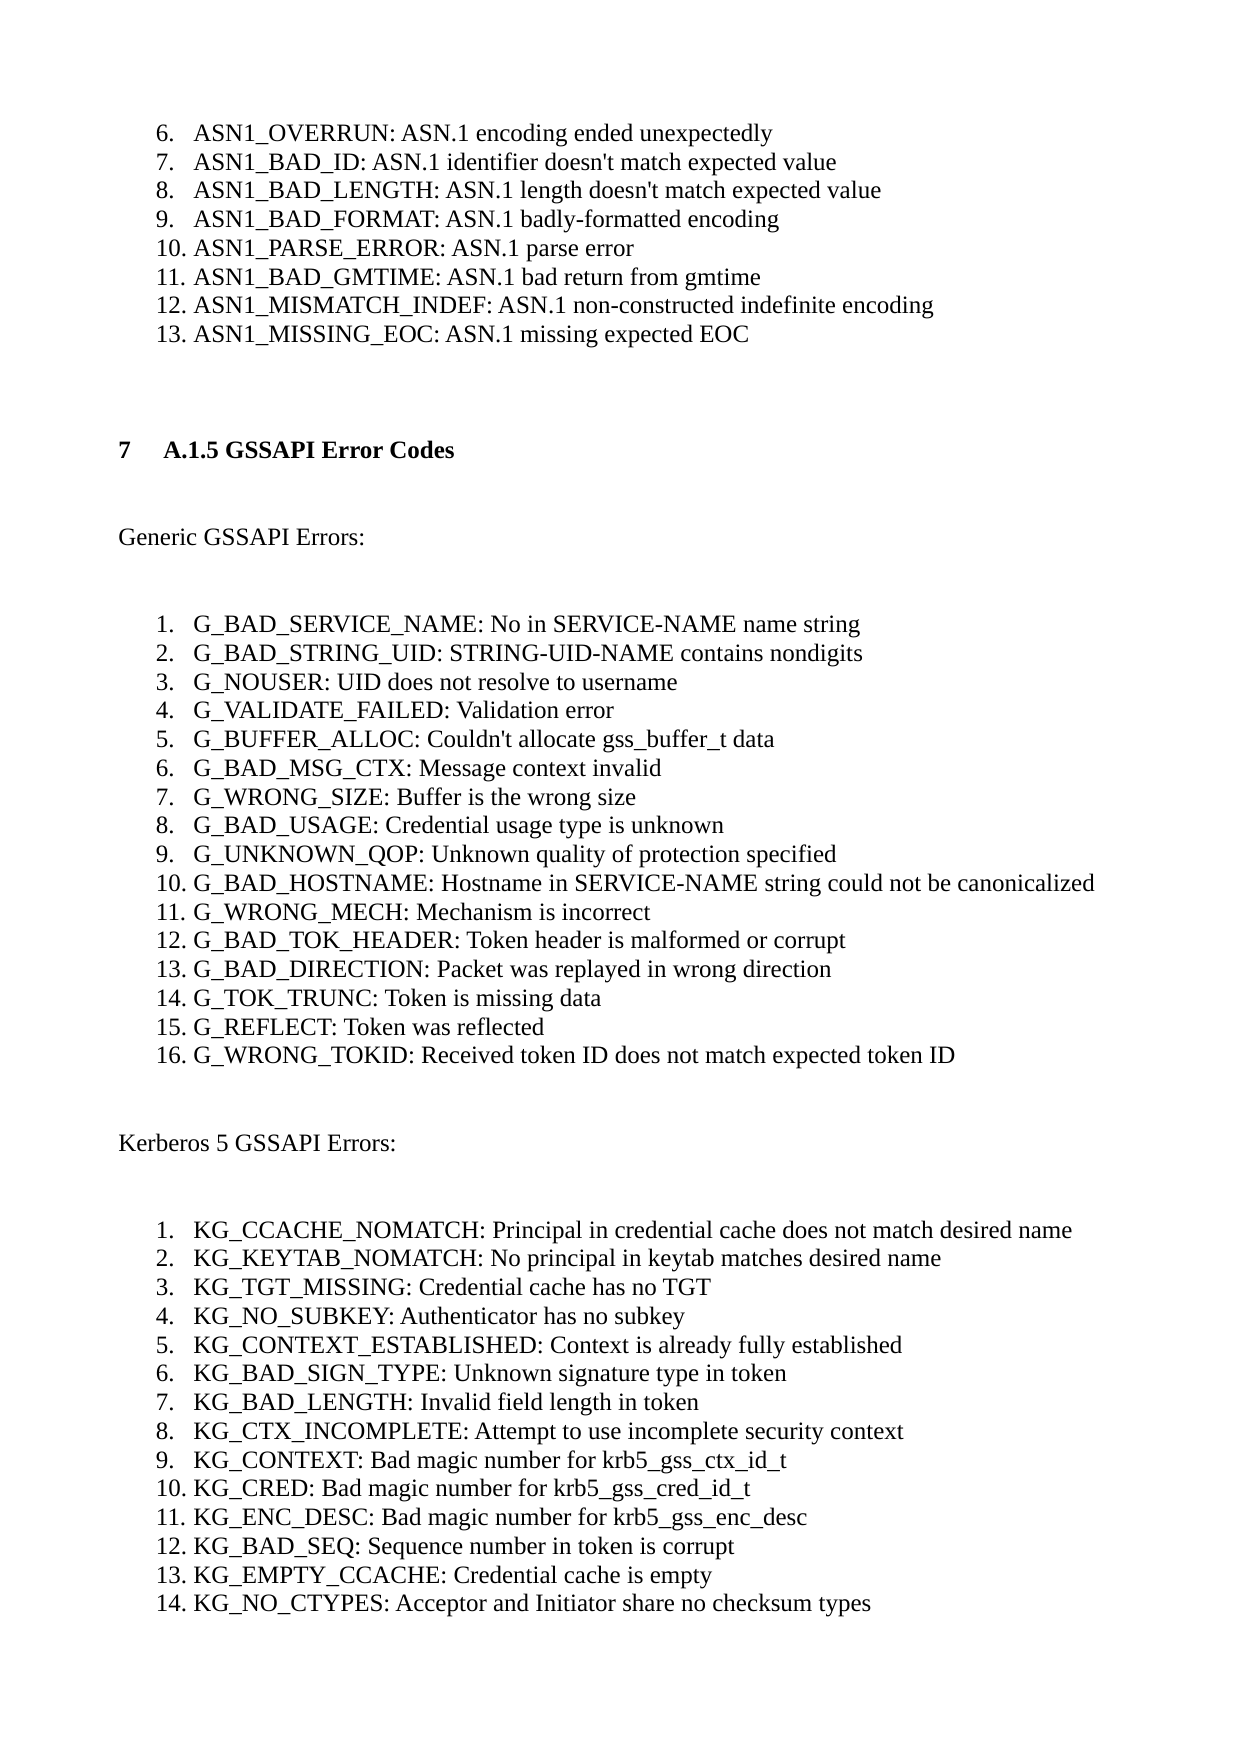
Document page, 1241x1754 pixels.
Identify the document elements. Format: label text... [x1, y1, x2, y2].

list G_REFLECT: Token was reflected [156, 1012, 1122, 1041]
list G_UNKNOWN_QOP: Unknown quality of protection specified [156, 839, 1122, 868]
list KG_CRED: Bad magic number for krb5_gss_cred_id_t [156, 1473, 1122, 1502]
list G_BUFFER_ALLOC: Couldn't allocate gss_buffer_t data [156, 724, 1122, 753]
list ASN1_BAD_LENGTH: ASN.1 length doesn't match expected value [156, 176, 1122, 204]
list G_BAD_TOK_HEADER: Token header is malformed or corrupt [156, 926, 1122, 954]
list ASN1_MISMATCH_INDEF: ASN.1 non-constructed indefinite encoding [156, 291, 1122, 319]
list KG_BAD_SIGN_TYPE: Unknown signature type in token [156, 1358, 1122, 1387]
list ASN1_OVERRUN: ASN.1 encoding ended unexpectedly [156, 118, 1122, 147]
list ASN1_BAD_ID: ASN.1 identifier doesn't match expected value [156, 147, 1122, 176]
list G_WRONG_MECH: Mechanism is incorrect [156, 897, 1122, 926]
list KG_NO_SUBKEY: Authenticator has no subkey [156, 1301, 1122, 1330]
list KG_CTX_INCOMPLETE: Attempt to use incomplete security context [156, 1416, 1122, 1445]
list KG_CONTEXT: Bad magic number for krb5_gss_ctx_id_t [156, 1445, 1122, 1473]
list G_WRONG_TOKID: Received token ID does not match expected token ID [156, 1041, 1122, 1069]
text Kerberos 5 GSSAPI Errors: [118, 1128, 1122, 1156]
list KG_EMPTY_CCACHE: Credential cache is empty [156, 1560, 1122, 1588]
list G_NOUSER: UID does not resolve to username [156, 667, 1122, 696]
list G_BAD_DIRECTION: Packet was replayed in wrong direction [156, 954, 1122, 983]
list G_BAD_SERVICE_NAME: No in SERVICE-NAME name string [156, 609, 1122, 638]
list G_VALIDATE_FAILED: Validation error [156, 696, 1122, 724]
list G_BAD_STRING_UID: STRING-UID-NAME contains nondigits [156, 638, 1122, 667]
list KG_CONTEXT_ESTABLISHED: Context is already fully established [156, 1330, 1122, 1358]
list KG_ENC_DESC: Bad magic number for krb5_gss_enc_desc [156, 1502, 1122, 1531]
list KG_TGT_MISSING: Credential cache has no TGT [156, 1272, 1122, 1301]
list KG_BAD_LENGTH: Invalid field length in token [156, 1387, 1122, 1416]
list KG_CCACHE_NOMATCH: Principal in credential cache does not match desired name [156, 1215, 1122, 1243]
list G_WRONG_SIZE: Buffer is the wrong size [156, 782, 1122, 811]
list KG_KEYTAB_NOMATCH: No principal in keytab matches desired name [156, 1243, 1122, 1272]
list G_TOK_TRUNC: Token is missing data [156, 983, 1122, 1012]
list A.1.5 GSSAPI Error Codes [118, 435, 1122, 464]
text Generic GSSAPI Errors: [118, 522, 1122, 551]
list G_BAD_MSG_CTX: Message context invalid [156, 753, 1122, 782]
list ASN1_BAD_FORMAT: ASN.1 badly-formatted encoding [156, 204, 1122, 233]
list G_BAD_USAGE: Credential usage type is unknown [156, 811, 1122, 839]
list ASN1_PARSE_ERROR: ASN.1 parse error [156, 233, 1122, 262]
list KG_NO_CTYPES: Acceptor and Initiator share no checksum types [156, 1588, 1122, 1617]
list ASN1_MISSING_EOC: ASN.1 missing expected EOC [156, 319, 1122, 348]
list ASN1_BAD_GMTIME: ASN.1 bad return from gmtime [156, 262, 1122, 291]
list G_BAD_HOSTNAME: Hostname in SERVICE-NAME string could not be canonicalized [156, 868, 1122, 897]
list KG_BAD_SEQ: Sequence number in token is corrupt [156, 1531, 1122, 1560]
